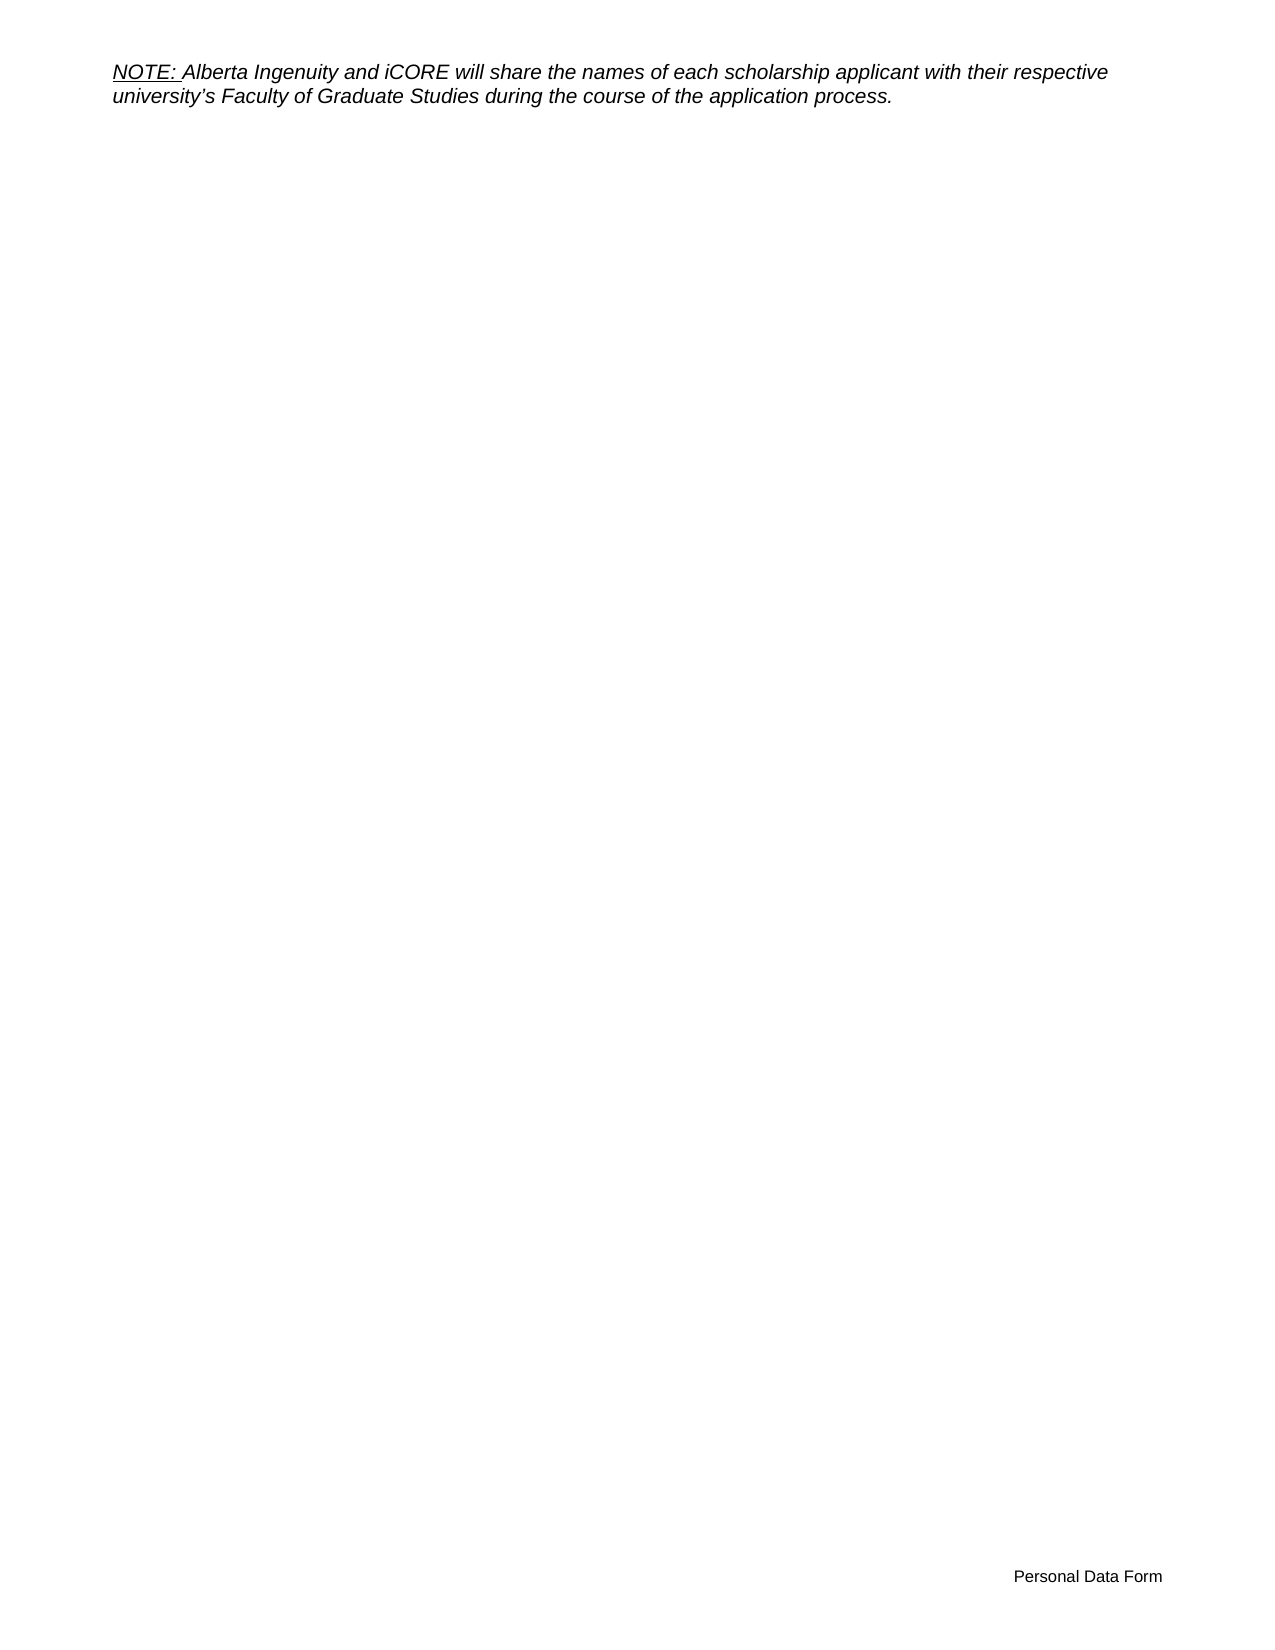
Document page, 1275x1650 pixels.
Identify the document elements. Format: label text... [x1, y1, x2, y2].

text NOTE: Alberta Ingenuity and iCORE will share the names of each scholarship applicant with their respective university’s Faculty of Graduate Studies during the course of the application process. [112, 60, 1162, 108]
